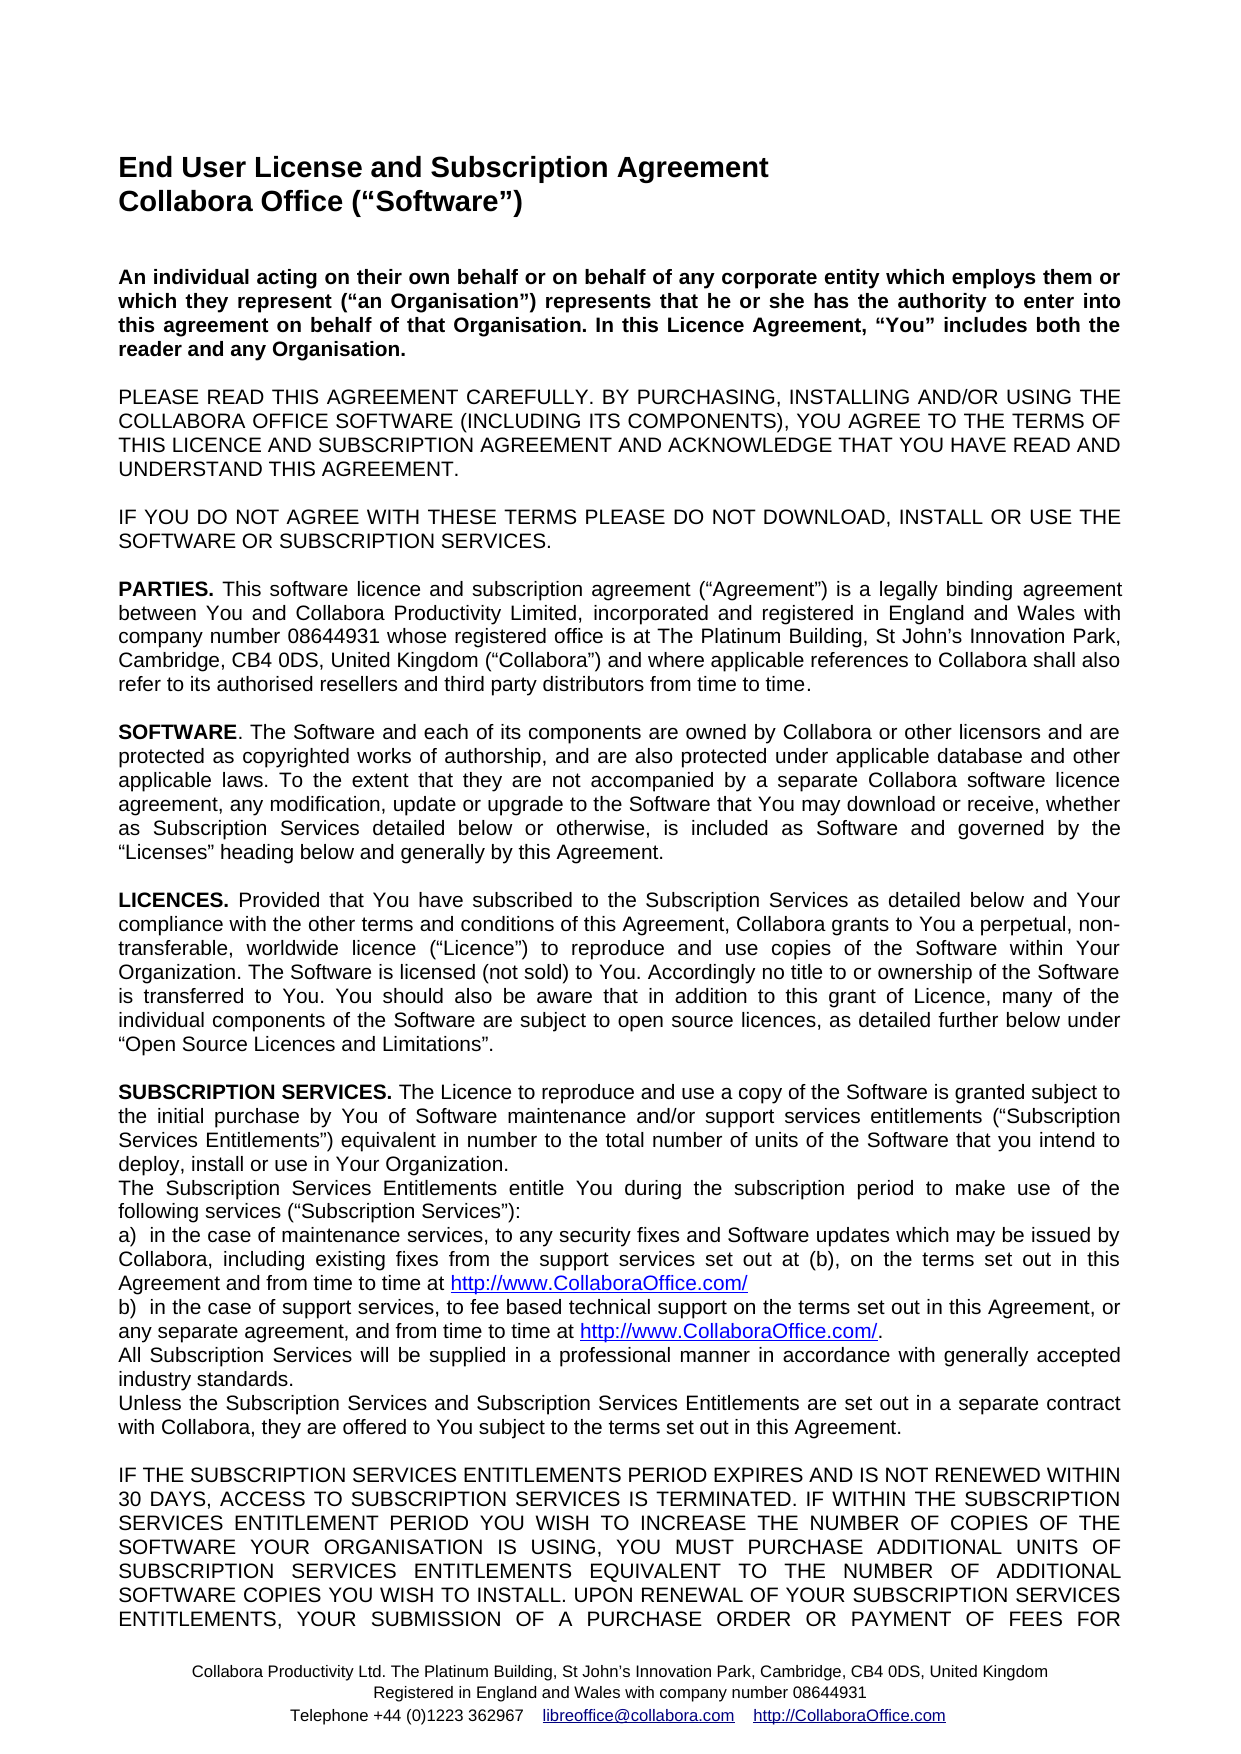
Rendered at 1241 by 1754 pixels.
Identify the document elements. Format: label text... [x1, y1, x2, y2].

text Collabora Office (“Software”) [118, 183, 1122, 217]
text a) in the case of maintenance services, to any security fixes and Software updates which may be issued by Collabora, including existing fixes from the support services set out at (b), on the terms set out in this Agreement and from time to time at http://www.CollaboraOffice.com/ [118, 1223, 1122, 1295]
text LICENCES. Provided that You have subscribed to the Subscription Services as detailed below and Your compliance with the other terms and conditions of this Agreement, Collabora grants to You a perpetual, non-transferable, worldwide licence (“Licence”) to reproduce and use copies of the Software within Your Organization. The Software is licensed (not sold) to You. Accordingly no title to or ownership of the Software is transferred to You. You should also be aware that in addition to this grant of Licence, many of the individual components of the Software are subject to open source licences, as detailed further below under “Open Source Licences and Limitations”. [118, 888, 1122, 1056]
text PLEASE READ THIS AGREEMENT CAREFULLY. BY PURCHASING, INSTALLING AND/OR USING THE COLLABORA OFFICE SOFTWARE (INCLUDING ITS COMPONENTS), YOU AGREE TO THE TERMS OF THIS LICENCE AND SUBSCRIPTION AGREEMENT AND ACKNOWLEDGE THAT YOU HAVE READ AND UNDERSTAND THIS AGREEMENT. [118, 385, 1122, 481]
text SOFTWARE. The Software and each of its components are owned by Collabora or other licensors and are protected as copyrighted works of authorship, and are also protected under applicable database and other applicable laws. To the extent that they are not accompanied by a separate Collabora software licence agreement, any modification, update or upgrade to the Software that You may download or receive, whether as Subscription Services detailed below or otherwise, is included as Software and governed by the “Licenses” heading below and generally by this Agreement. [118, 720, 1122, 864]
text Unless the Subscription Services and Subscription Services Entitlements are set out in a separate contract with Collabora, they are offered to You subject to the terms set out in this Agreement. [118, 1391, 1122, 1439]
text PARTIES. This software licence and subscription agreement (“Agreement”) is a legally binding agreement between You and Collabora Productivity Limited, incorporated and registered in England and Wales with company number 08644931 whose registered office is at The Platinum Building, St John’s Innovation Park, Cambridge, CB4 0DS, United Kingdom (“Collabora”) and where applicable references to Collabora shall also refer to its authorised resellers and third party distributors from time to time. [118, 576, 1122, 696]
text b) in the case of support services, to fee based technical support on the terms set out in this Agreement, or any separate agreement, and from time to time at http://www.CollaboraOffice.com/. [118, 1295, 1122, 1343]
text IF YOU DO NOT AGREE WITH THESE TERMS PLEASE DO NOT DOWNLOAD, INSTALL OR USE THE SOFTWARE OR SUBSCRIPTION SERVICES. [118, 504, 1122, 552]
text An individual acting on their own behalf or on behalf of any corporate entity which employs them or which they represent (“an Organisation”) represents that he or she has the authority to enter into this agreement on behalf of that Organisation. In this Licence Agreement, “You” includes both the reader and any Organisation. [118, 265, 1122, 361]
text SUBSCRIPTION SERVICES. The Licence to reproduce and use a copy of the Software is granted subject to the initial purchase by You of Software maintenance and/or support services entitlements (“Subscription Services Entitlements”) equivalent in number to the total number of units of the Software that you intend to deploy, install or use in Your Organization. [118, 1079, 1122, 1175]
text All Subscription Services will be supplied in a professional manner in accordance with generally accepted industry standards. [118, 1343, 1122, 1391]
text End User License and Subscription Agreement [118, 150, 1122, 183]
text The Subscription Services Entitlements entitle You during the subscription period to make use of the following services (“Subscription Services”): [118, 1175, 1122, 1223]
text IF THE SUBSCRIPTION SERVICES ENTITLEMENTS PERIOD EXPIRES AND IS NOT RENEWED WITHIN 30 DAYS, ACCESS TO SUBSCRIPTION SERVICES IS TERMINATED. IF WITHIN THE SUBSCRIPTION SERVICES ENTITLEMENT PERIOD YOU WISH TO INCREASE THE NUMBER OF COPIES OF THE SOFTWARE YOUR ORGANISATION IS USING, YOU MUST PURCHASE ADDITIONAL UNITS OF SUBSCRIPTION SERVICES ENTITLEMENTS EQUIVALENT TO THE NUMBER OF ADDITIONAL SOFTWARE COPIES YOU WISH TO INSTALL. UPON RENEWAL OF YOUR SUBSCRIPTION SERVICES ENTITLEMENTS, YOUR SUBMISSION OF A PURCHASE ORDER OR PAYMENT OF FEES FOR [118, 1463, 1122, 1631]
